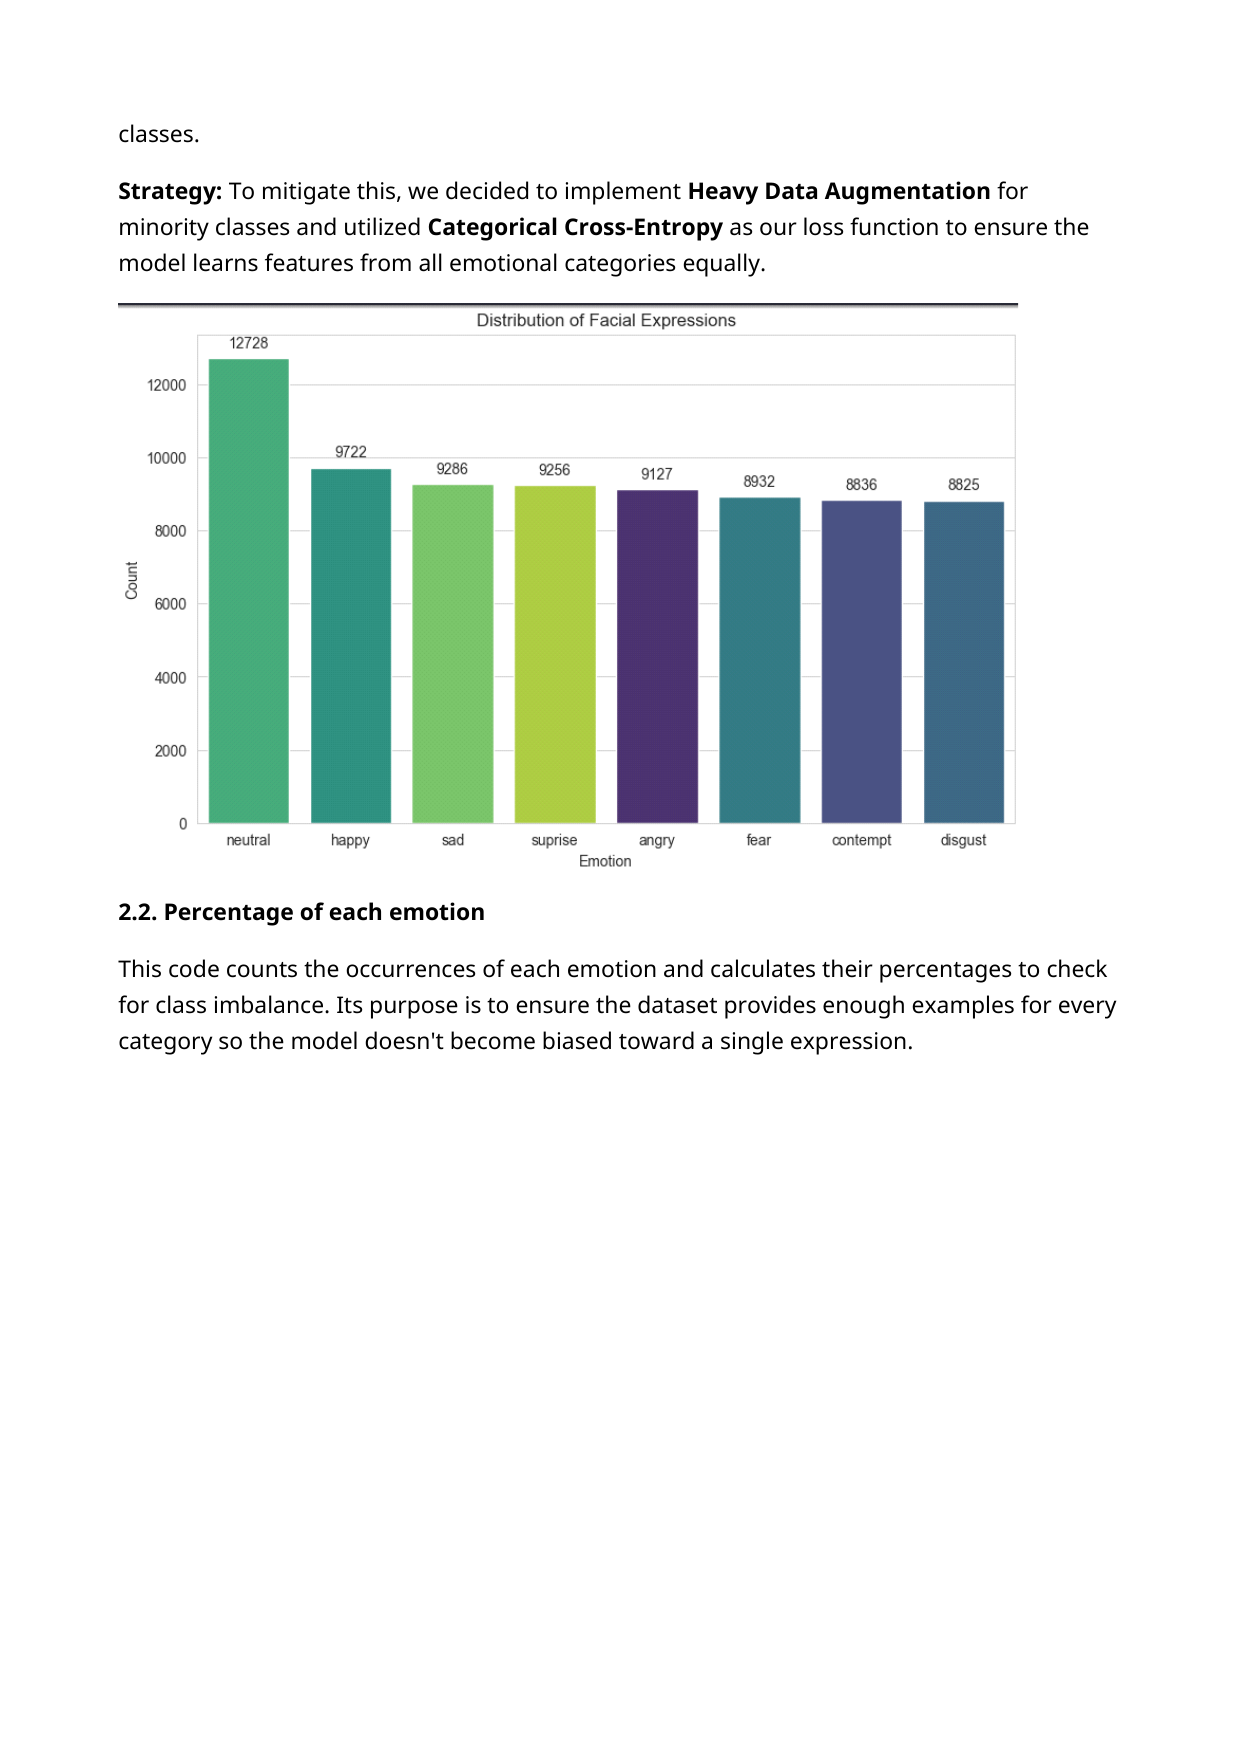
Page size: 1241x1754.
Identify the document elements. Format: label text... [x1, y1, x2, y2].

text This code counts the occurrences of each emotion and calculates their percentages to check for class imbalance. Its purpose is to ensure the dataset provides enough examples for every category so the model doesn't become biased toward a single expression. [118, 953, 1122, 1056]
text classes. [118, 118, 1122, 149]
text Strategy: To mitigate this, we decided to implement Heavy Data Augmentation for minority classes and utilized Categorical Cross-Entropy as our loss function to ensure the model learns features from all emotional categories equally. [118, 175, 1122, 278]
text 2.2. Percentage of each emotion [118, 896, 1122, 927]
